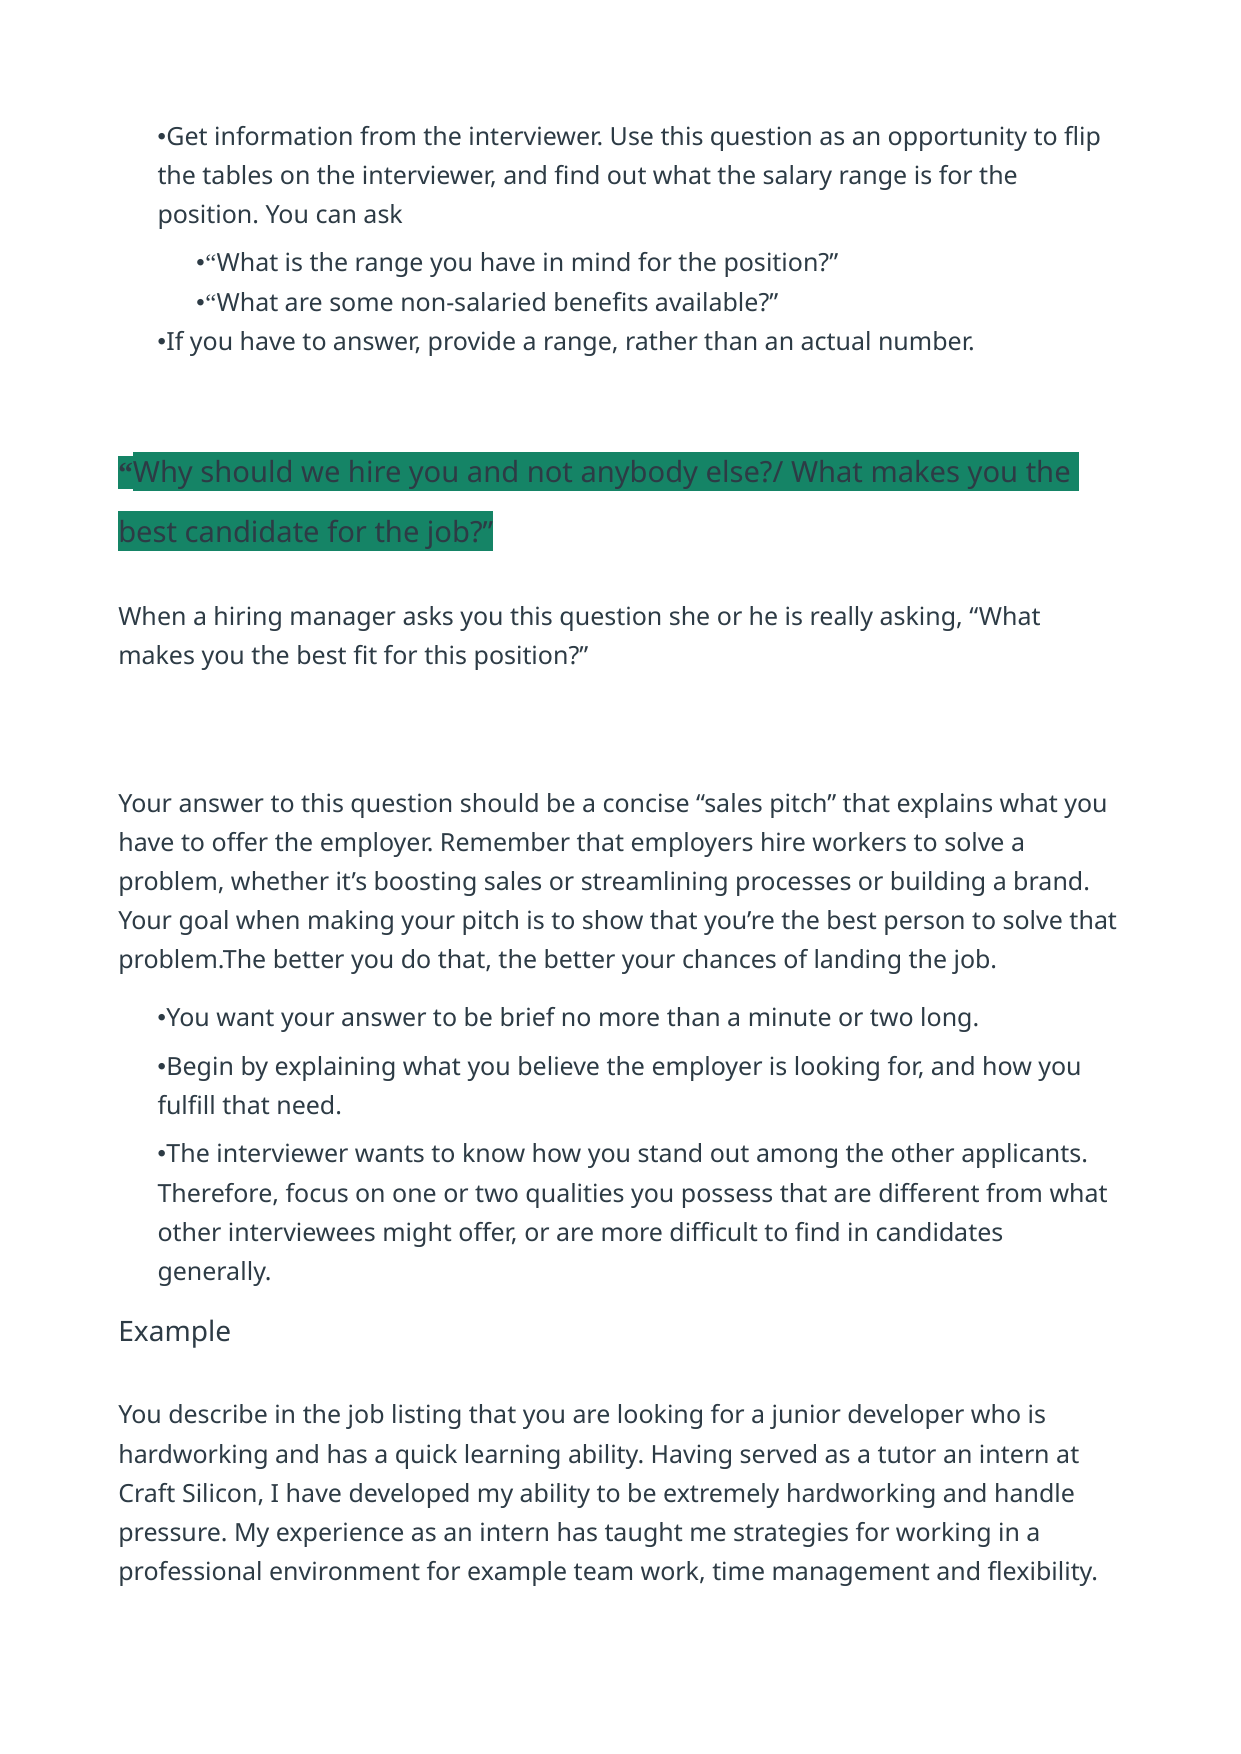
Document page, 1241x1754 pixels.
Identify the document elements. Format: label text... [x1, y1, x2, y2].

list Get information from the interviewer. Use this question as an opportunity to flip the tables on the interviewer, and find out what the salary range is for the position. You can ask [118, 118, 1122, 231]
list If you have to answer, provide a range, rather than an actual number. [118, 323, 1122, 357]
list “What are some non-salaried benefits available?” [118, 284, 1122, 318]
list The interviewer wants to know how you stand out among the other applicants. Therefore, focus on one or two qualities you possess that are different from what other interviewees might offer, or are more difficult to find in candidates generally. [118, 1136, 1122, 1288]
subtitle Example [118, 1311, 1122, 1350]
subtitle “Why should we hire you and not anybody else?/ What makes you the best candidate for the job?” [118, 452, 1122, 551]
list Begin by explaining what you believe the employer is looking for, and how you fulfill that need. [118, 1048, 1122, 1122]
text Your answer to this question should be a concise “sales pitch” that explains what you have to offer the employer. Remember that employers hire workers to solve a problem, whether it’s boosting sales or streamlining processes or building a brand. Your goal when making your pitch is to show that you’re the best person to solve that problem.The better you do that, the better your chances of landing the job. [118, 785, 1122, 976]
list You want your answer to be brief no more than a minute or two long. [118, 1000, 1122, 1034]
list “What is the range you have in mind for the position?” [118, 245, 1122, 279]
text When a hiring manager asks you this question she or he is really asking, “What makes you the best fit for this position?” [118, 599, 1122, 672]
text You describe in the job listing that you are looking for a junior developer who is hardworking and has a quick learning ability. Having served as a tutor an intern at Craft Silicon, I have developed my ability to be extremely hardworking and handle pressure. My experience as an intern has taught me strategies for working in a professional environment for example team work, time management and flexibility. [118, 1397, 1122, 1588]
